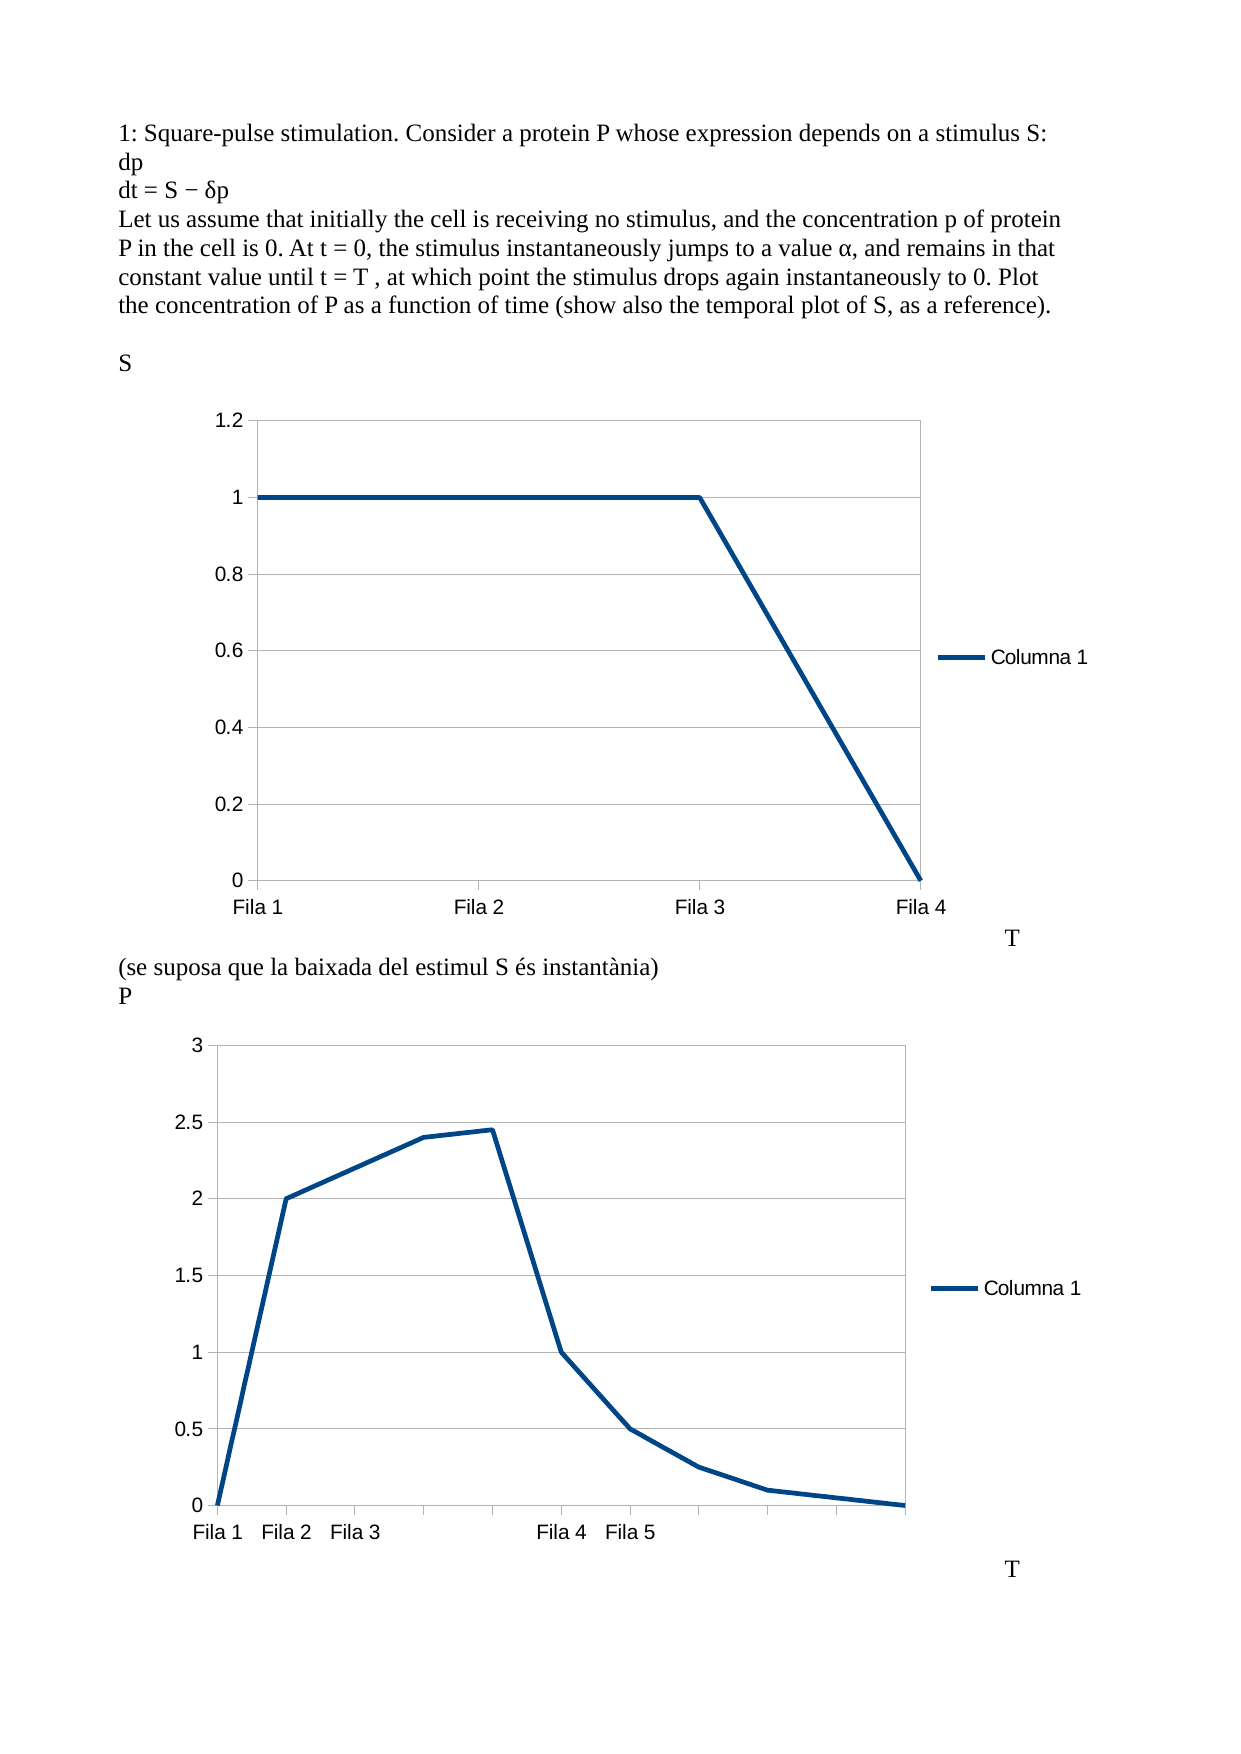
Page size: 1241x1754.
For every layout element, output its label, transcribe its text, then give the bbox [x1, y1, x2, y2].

text dp [118, 147, 1122, 176]
text T [118, 377, 1122, 952]
text Let us assume that initially the cell is receiving no stimulus, and the concentration p of protein [118, 204, 1122, 233]
text 1: Square-pulse stimulation. Consider a protein P whose expression depends on a stimulus S: [118, 118, 1122, 147]
text S [118, 348, 1122, 377]
text constant value until t = T , at which point the stimulus drops again instantaneously to 0. Plot [118, 262, 1122, 291]
text P in the cell is 0. At t = 0, the stimulus instantaneously jumps to a value α, and remains in that [118, 233, 1122, 262]
text the concentration of P as a function of time (show also the temporal plot of S, as a reference). [118, 291, 1122, 319]
text (se suposa que la baixada del estimul S és instantània) [118, 952, 1122, 981]
text T [118, 1009, 1122, 1583]
text dt = S − δp [118, 176, 1122, 204]
text P [118, 981, 1122, 1009]
